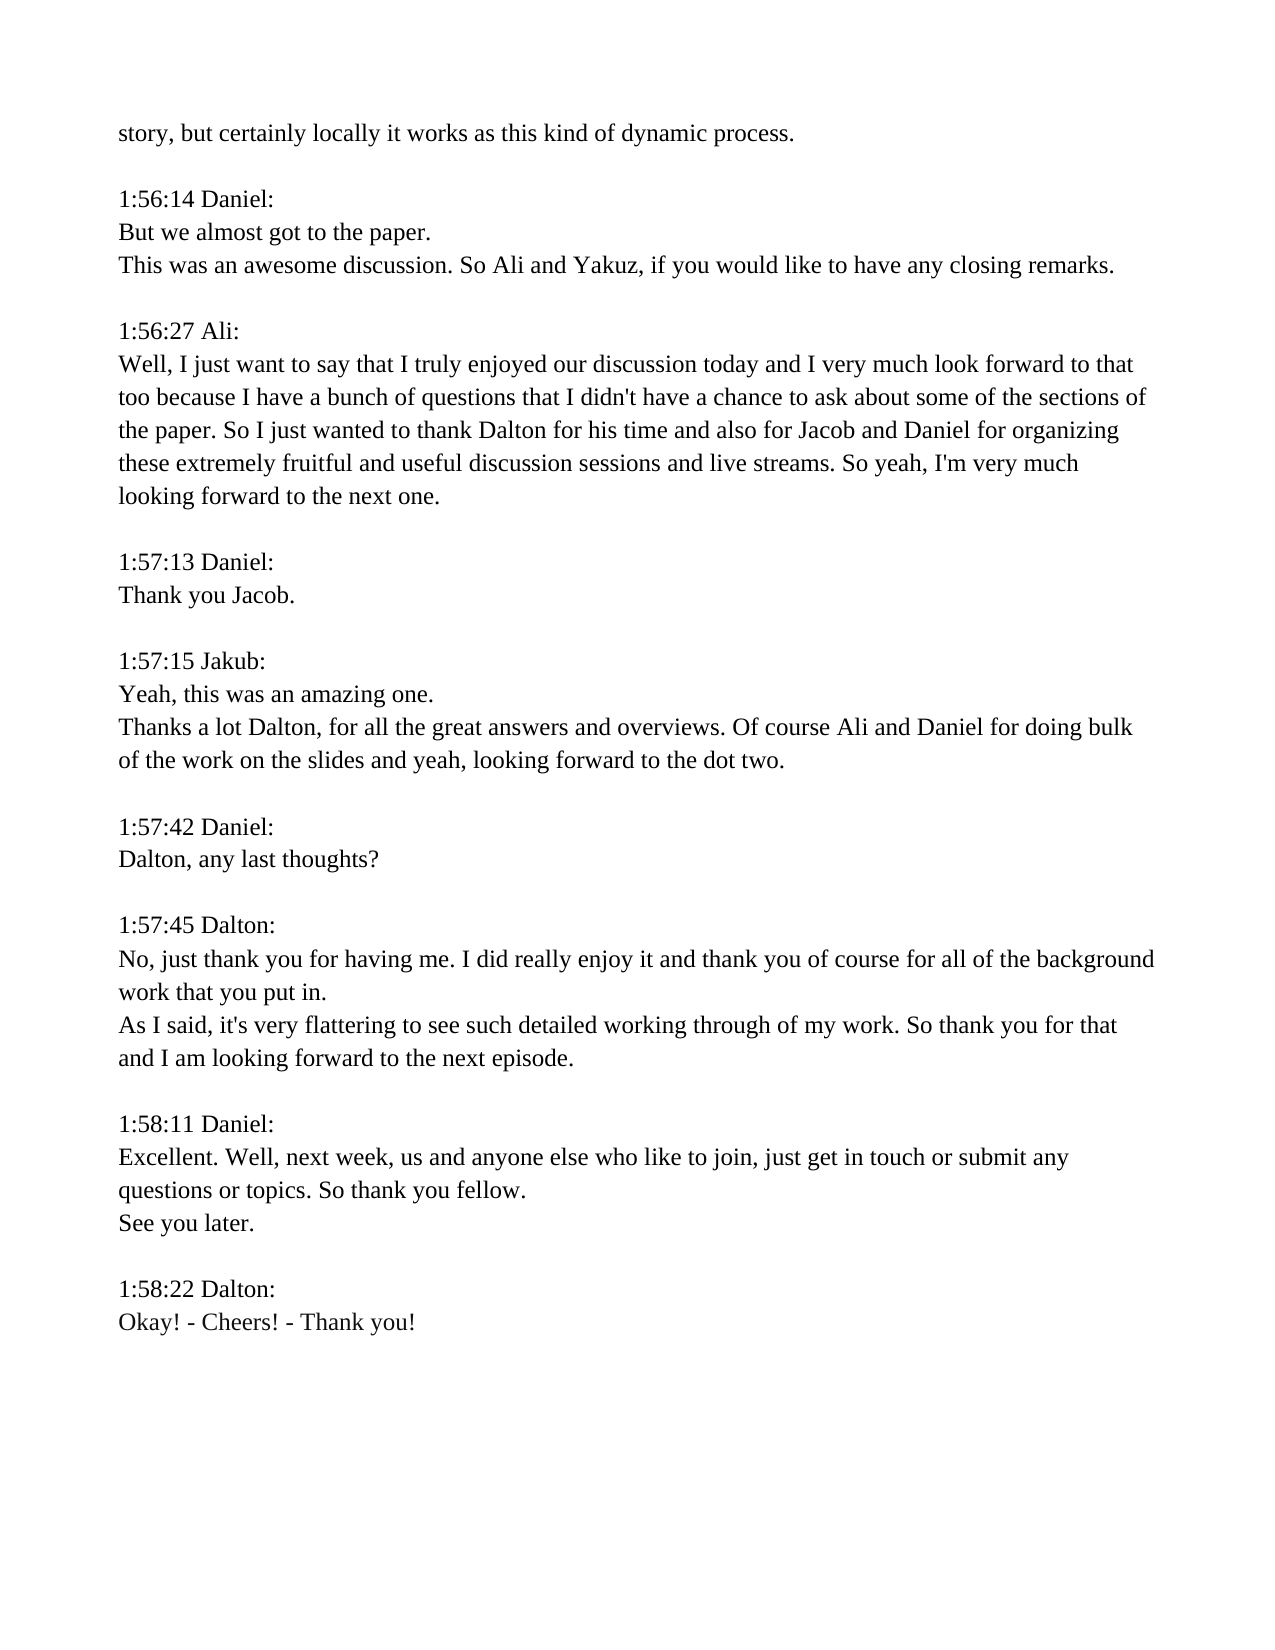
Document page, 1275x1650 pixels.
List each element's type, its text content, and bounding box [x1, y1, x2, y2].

text Dalton, any last thoughts? [118, 844, 1157, 873]
text This was an awesome discussion. So Ali and Yakuz, if you would like to have any closing remarks. [118, 250, 1157, 279]
text 1:57:45 Dalton: [118, 911, 1157, 939]
text 1:56:14 Daniel: [118, 184, 1157, 213]
text 1:58:22 Dalton: [118, 1274, 1157, 1303]
text But we almost got to the paper. [118, 217, 1157, 246]
text Well, I just want to say that I truly enjoyed our discussion today and I very much look forward to that too because I have a bunch of questions that I didn't have a chance to ask about some of the sections of the paper. So I just wanted to thank Dalton for his time and also for Jacob and Daniel for organizing these extremely fruitful and useful discussion sessions and live streams. So yeah, I'm very much looking forward to the next one. [118, 349, 1157, 510]
text 1:56:27 Ali: [118, 316, 1157, 345]
text Thanks a lot Dalton, for all the great answers and overviews. Of course Ali and Daniel for doing bulk of the work on the slides and yeah, looking forward to the dot two. [118, 712, 1157, 774]
text Yeah, this was an amazing one. [118, 679, 1157, 708]
text Excellent. Well, next week, us and anyone else who like to join, just get in touch or submit any questions or topics. So thank you fellow. [118, 1142, 1157, 1203]
text 1:57:42 Daniel: [118, 812, 1157, 840]
text Thank you Jacob. [118, 580, 1157, 609]
text Okay! - Cheers! - Thank you! [118, 1307, 1157, 1336]
text 1:57:13 Daniel: [118, 547, 1157, 576]
text No, just thank you for having me. I did really enjoy it and thank you of course for all of the background work that you put in. [118, 944, 1157, 1005]
text 1:58:11 Daniel: [118, 1109, 1157, 1137]
text See you later. [118, 1208, 1157, 1237]
text As I said, it's very flattering to see such detailed working through of my work. So thank you for that and I am looking forward to the next episode. [118, 1010, 1157, 1071]
text 1:57:15 Jakub: [118, 646, 1157, 675]
text story, but certainly locally it works as this kind of dynamic process. [118, 118, 1157, 147]
